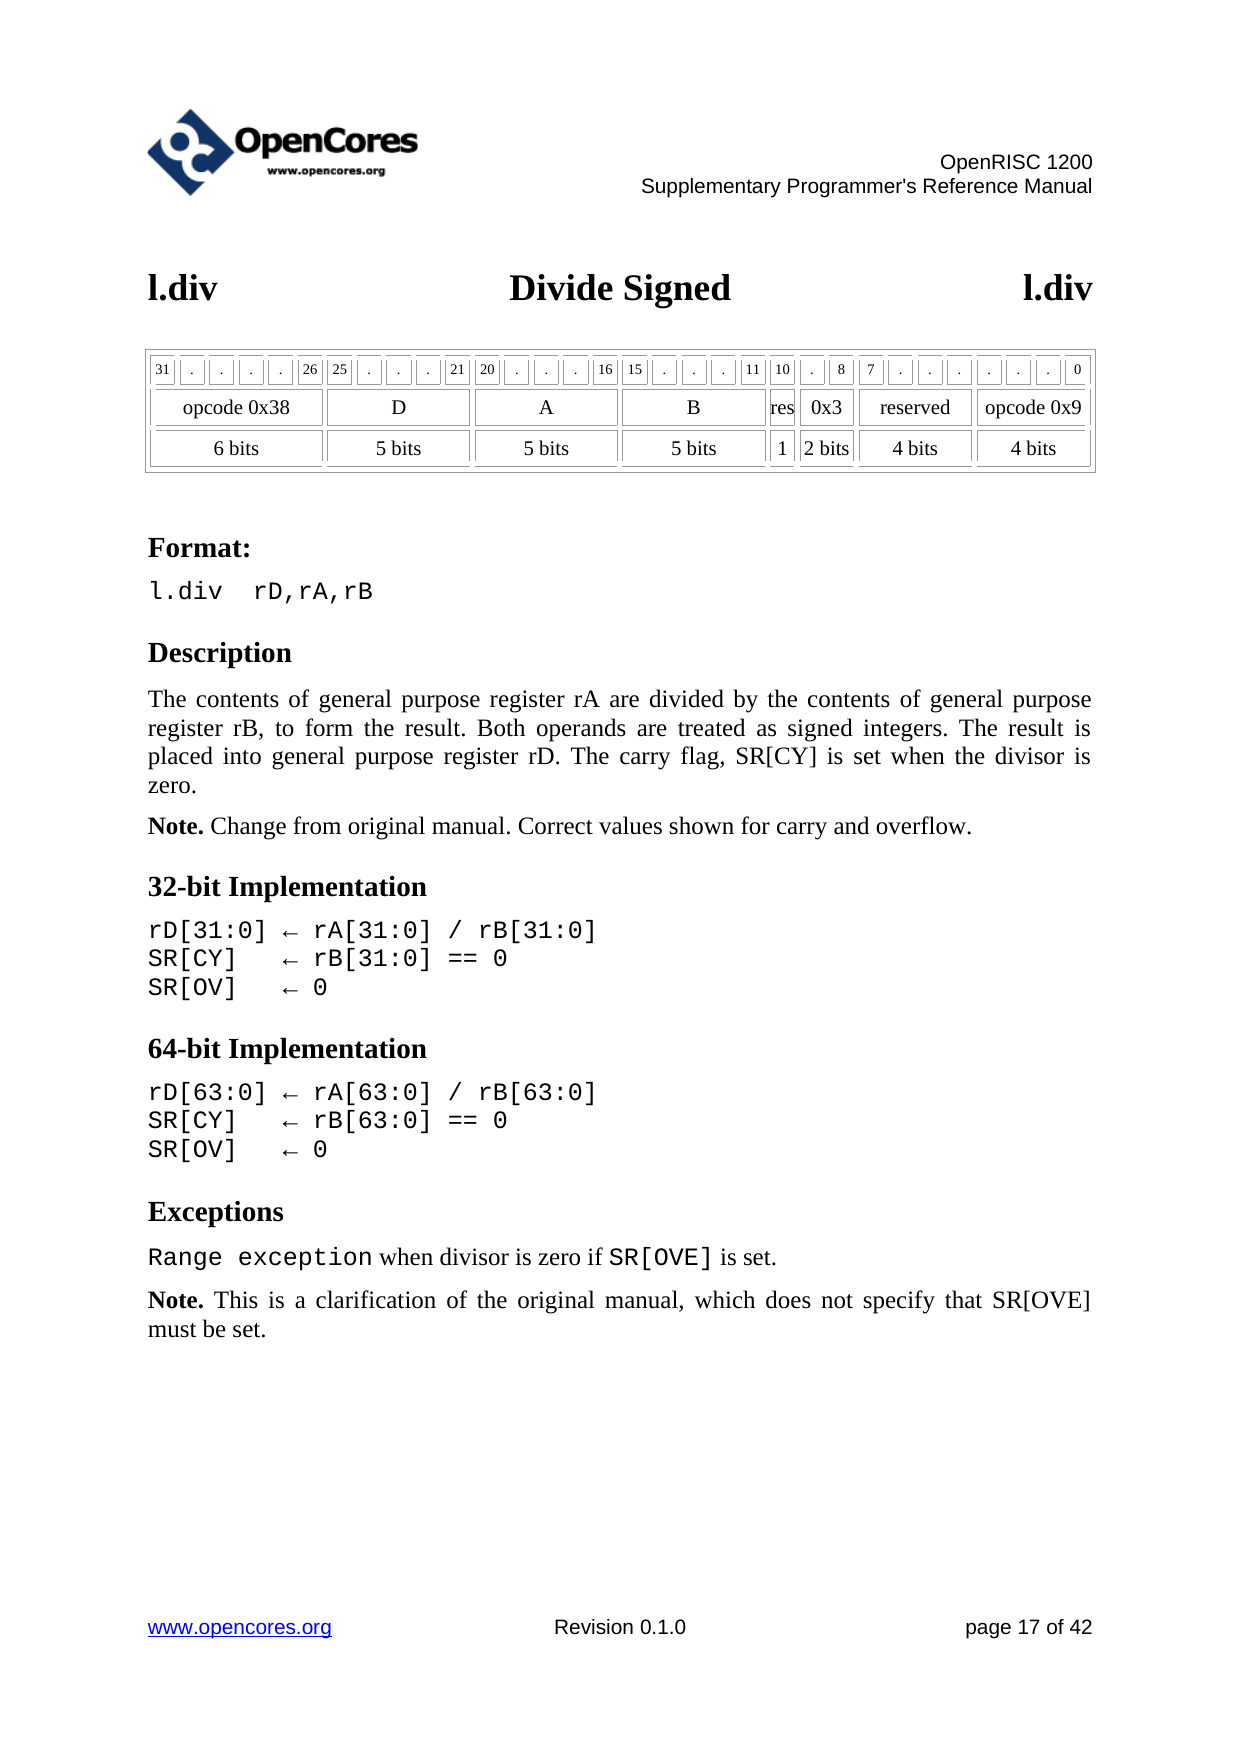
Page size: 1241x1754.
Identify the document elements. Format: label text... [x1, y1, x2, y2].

table_header 26 [295, 350, 325, 383]
title 32-bit Implementation [148, 869, 1093, 903]
text rD[31:0] ← rA[31:0] / rB[31:0] [148, 917, 1093, 946]
title Exceptions [148, 1194, 1093, 1227]
table_header . [649, 350, 679, 383]
table_header . [886, 350, 915, 383]
table_header 20 [472, 350, 502, 383]
table_header 25 [325, 350, 354, 383]
table_header l.div [148, 227, 325, 308]
table_cell B [620, 384, 767, 425]
table_header . [1004, 350, 1033, 383]
table_header 15 [620, 350, 649, 383]
table_header 0 [1063, 350, 1093, 383]
text SR[CY] ← rB[63:0] == 0 [148, 1108, 1093, 1136]
table_header . [797, 350, 826, 383]
table_header . [413, 350, 443, 383]
text SR[OV] ← 0 [148, 974, 1093, 1002]
text The contents of general purpose register rA are divided by the contents of general purpose register rB, to form the result. Both operands are treated as signed integers. The result is placed into general purpose register rD. The carry flag, SR[CY] is set when the divisor is zero. [148, 684, 1093, 799]
picture [147, 109, 418, 196]
table_cell 5 bits [472, 425, 620, 466]
table_header . [708, 350, 738, 383]
text l.div rD,rA,rB [148, 578, 1093, 607]
table_cell A [472, 384, 620, 425]
table_header . [974, 350, 1003, 383]
table_cell 4 bits [974, 425, 1093, 466]
table_header . [531, 350, 561, 383]
table_cell 5 bits [325, 425, 472, 466]
table_header 7 [856, 350, 886, 383]
table_cell 5 bits [620, 425, 767, 466]
title 64-bit Implementation [148, 1031, 1093, 1065]
table_header . [561, 350, 590, 383]
text Note. This is a clarification of the original manual, which does not specify that SR[OVE] must be set. [148, 1285, 1093, 1343]
table_header . [1033, 350, 1063, 383]
table_cell res [768, 384, 797, 425]
table_cell opcode 0x9 [974, 384, 1093, 425]
text SR[OV] ← 0 [148, 1136, 1093, 1165]
table_header l.div [915, 227, 1093, 308]
table_cell 1 [768, 425, 797, 466]
table_header . [915, 350, 944, 383]
table_header 31 [148, 350, 177, 383]
table_header . [266, 350, 295, 383]
text SR[CY] ← rB[31:0] == 0 [148, 946, 1093, 974]
table_header Divide Signed [325, 227, 915, 308]
table_header 11 [738, 350, 767, 383]
table_header . [384, 350, 413, 383]
table_header . [207, 350, 236, 383]
table_header . [502, 350, 531, 383]
table_header . [679, 350, 708, 383]
text Range exception when divisor is zero if SR[OVE] is set. [148, 1242, 1093, 1273]
table_cell reserved [856, 384, 974, 425]
table_cell 4 bits [856, 425, 974, 466]
table_cell 6 bits [148, 425, 325, 466]
table_cell opcode 0x38 [148, 384, 325, 425]
table_header . [354, 350, 384, 383]
text rD[63:0] ← rA[63:0] / rB[63:0] [148, 1080, 1093, 1108]
table_cell 2 bits [797, 425, 856, 466]
table_header 16 [590, 350, 620, 383]
table_header . [177, 350, 207, 383]
table_header 21 [443, 350, 472, 383]
table_cell 0x3 [797, 384, 856, 425]
title Format: [148, 530, 1093, 563]
table_header . [236, 350, 266, 383]
table_header 10 [768, 350, 797, 383]
table_header 8 [826, 350, 856, 383]
table_cell D [325, 384, 472, 425]
title Description [148, 636, 1093, 669]
text Note. Change from original manual. Correct values shown for carry and overflow. [148, 811, 1093, 840]
table_header . [945, 350, 974, 383]
